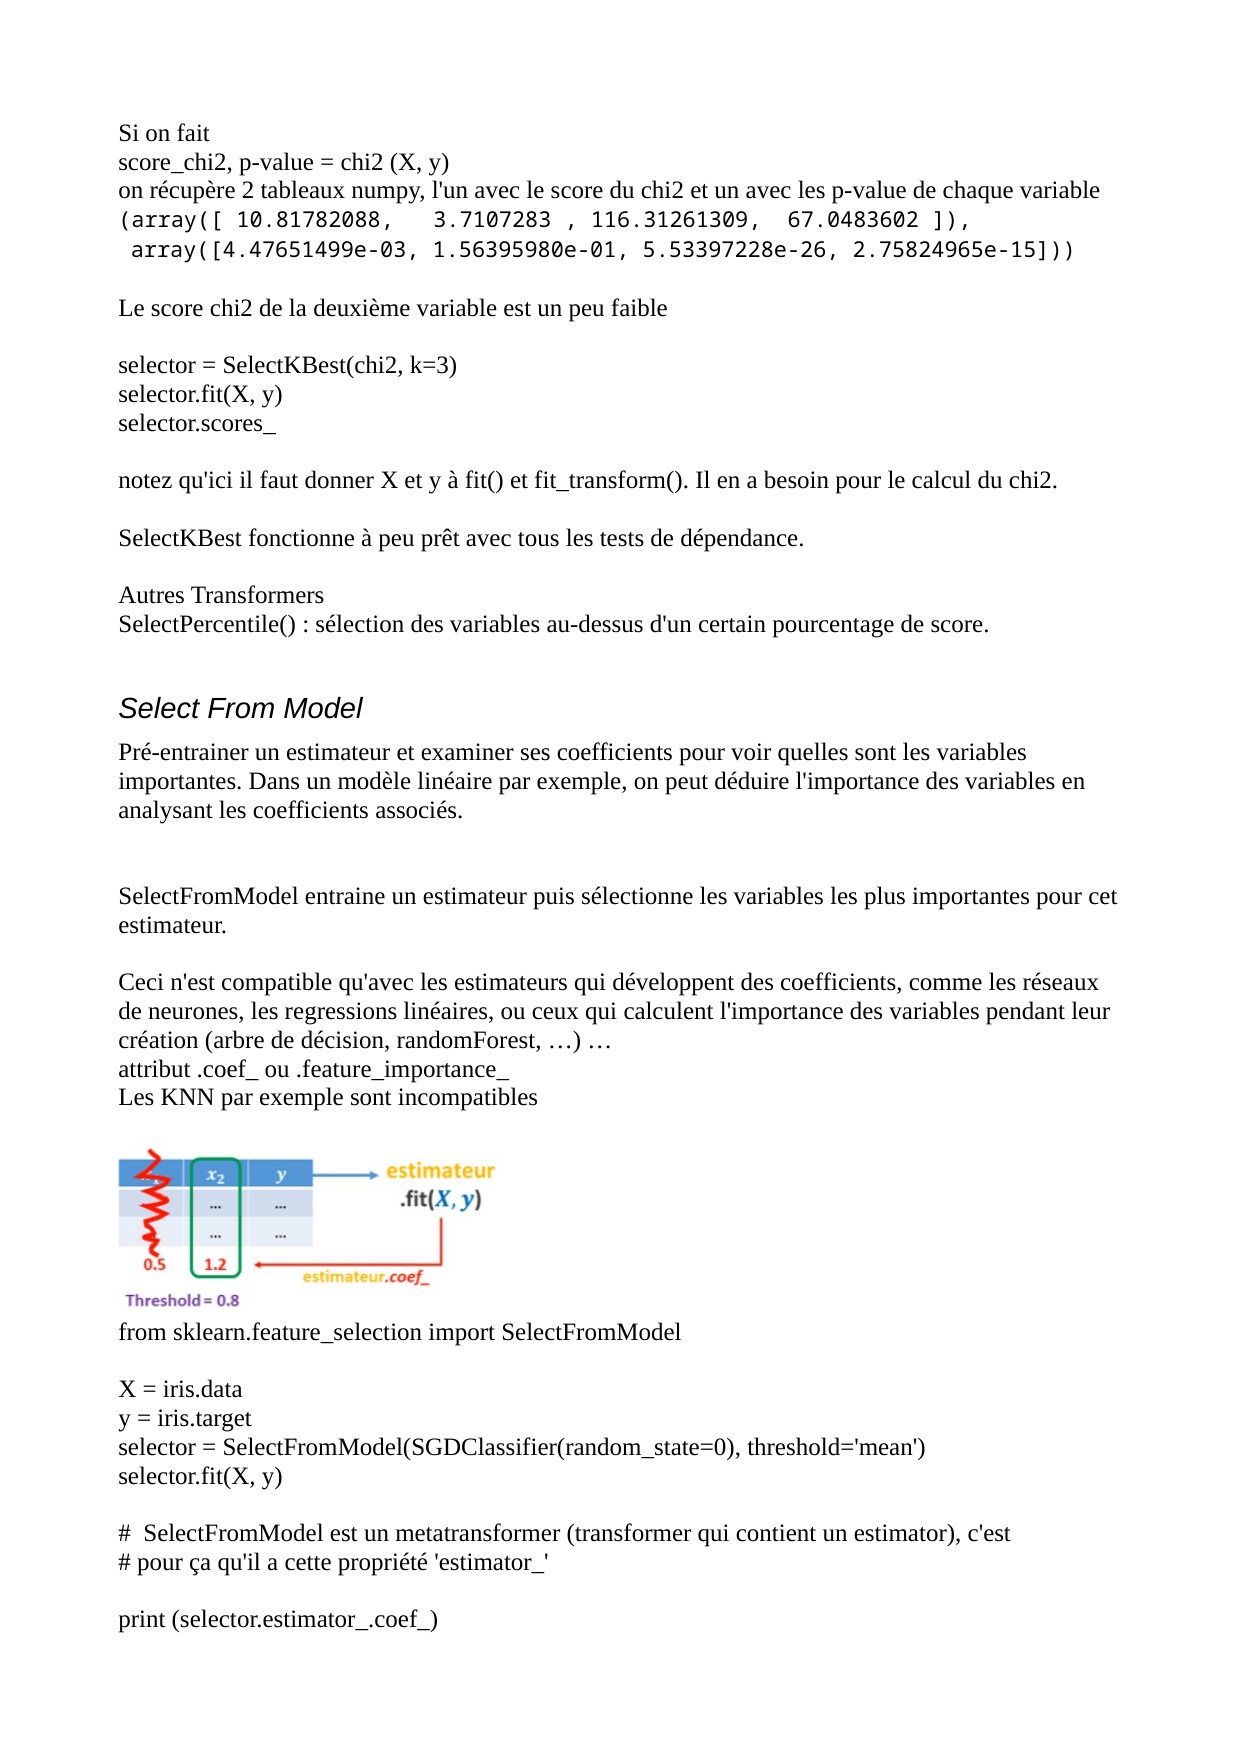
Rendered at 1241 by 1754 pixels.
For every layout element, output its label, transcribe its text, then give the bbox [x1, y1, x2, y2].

text SelectPercentile() : sélection des variables au-dessus d'un certain pourcentage de score. [118, 609, 1122, 638]
text selector = SelectFromModel(SGDClassifier(random_state=0), threshold='mean') [118, 1432, 1122, 1461]
text selector = SelectKBest(chi2, k=3) [118, 350, 1122, 379]
text # pour ça qu'il a cette propriété 'estimator_' [118, 1547, 1122, 1576]
text score_chi2, p-value = chi2 (X, y) [118, 147, 1122, 176]
subtitle Select From Model [118, 691, 1122, 725]
text Les KNN par exemple sont incompatibles [118, 1082, 1122, 1111]
text array([4.47651499e-03, 1.56395980e-01, 5.53397228e-26, 2.75824965e-15])) [118, 234, 1122, 264]
text Pré-entrainer un estimateur et examiner ses coefficients pour voir quelles sont les variables importantes. Dans un modèle linéaire par exemple, on peut déduire l'importance des variables en analysant les coefficients associés. [118, 737, 1122, 824]
text SelectKBest fonctionne à peu prêt avec tous les tests de dépendance. [118, 523, 1122, 551]
text on récupère 2 tableaux numpy, l'un avec le score du chi2 et un avec les p-value de chaque variable [118, 176, 1122, 204]
text X = iris.data [118, 1374, 1122, 1403]
text selector.fit(X, y) [118, 379, 1122, 408]
text SelectFromModel entraine un estimateur puis sélectionne les variables les plus importantes pour cet estimateur. [118, 881, 1122, 939]
text Le score chi2 de la deuxième variable est un peu faible [118, 293, 1122, 321]
text Si on fait [118, 118, 1122, 147]
text print (selector.estimator_.coef_) [118, 1604, 1122, 1633]
picture [118, 1140, 508, 1317]
text selector.fit(X, y) [118, 1461, 1122, 1489]
text Ceci n'est compatible qu'avec les estimateurs qui développent des coefficients, comme les réseaux de neurones, les regressions linéaires, ou ceux qui calculent l'importance des variables pendant leur création (arbre de décision, randomForest, …) … [118, 967, 1122, 1054]
text Autres Transformers [118, 580, 1122, 609]
text selector.scores_ [118, 408, 1122, 436]
text y = iris.target [118, 1403, 1122, 1432]
text # SelectFromModel est un metatransformer (transformer qui contient un estimator), c'est [118, 1518, 1122, 1547]
text notez qu'ici il faut donner X et y à fit() et fit_transform(). Il en a besoin pour le calcul du chi2. [118, 465, 1122, 494]
text attribut .coef_ ou .feature_importance_ [118, 1054, 1122, 1082]
text from sklearn.feature_selection import SelectFromModel [118, 1317, 1122, 1346]
text (array([ 10.81782088, 3.7107283 , 116.31261309, 67.0483602 ]), [118, 204, 1122, 234]
